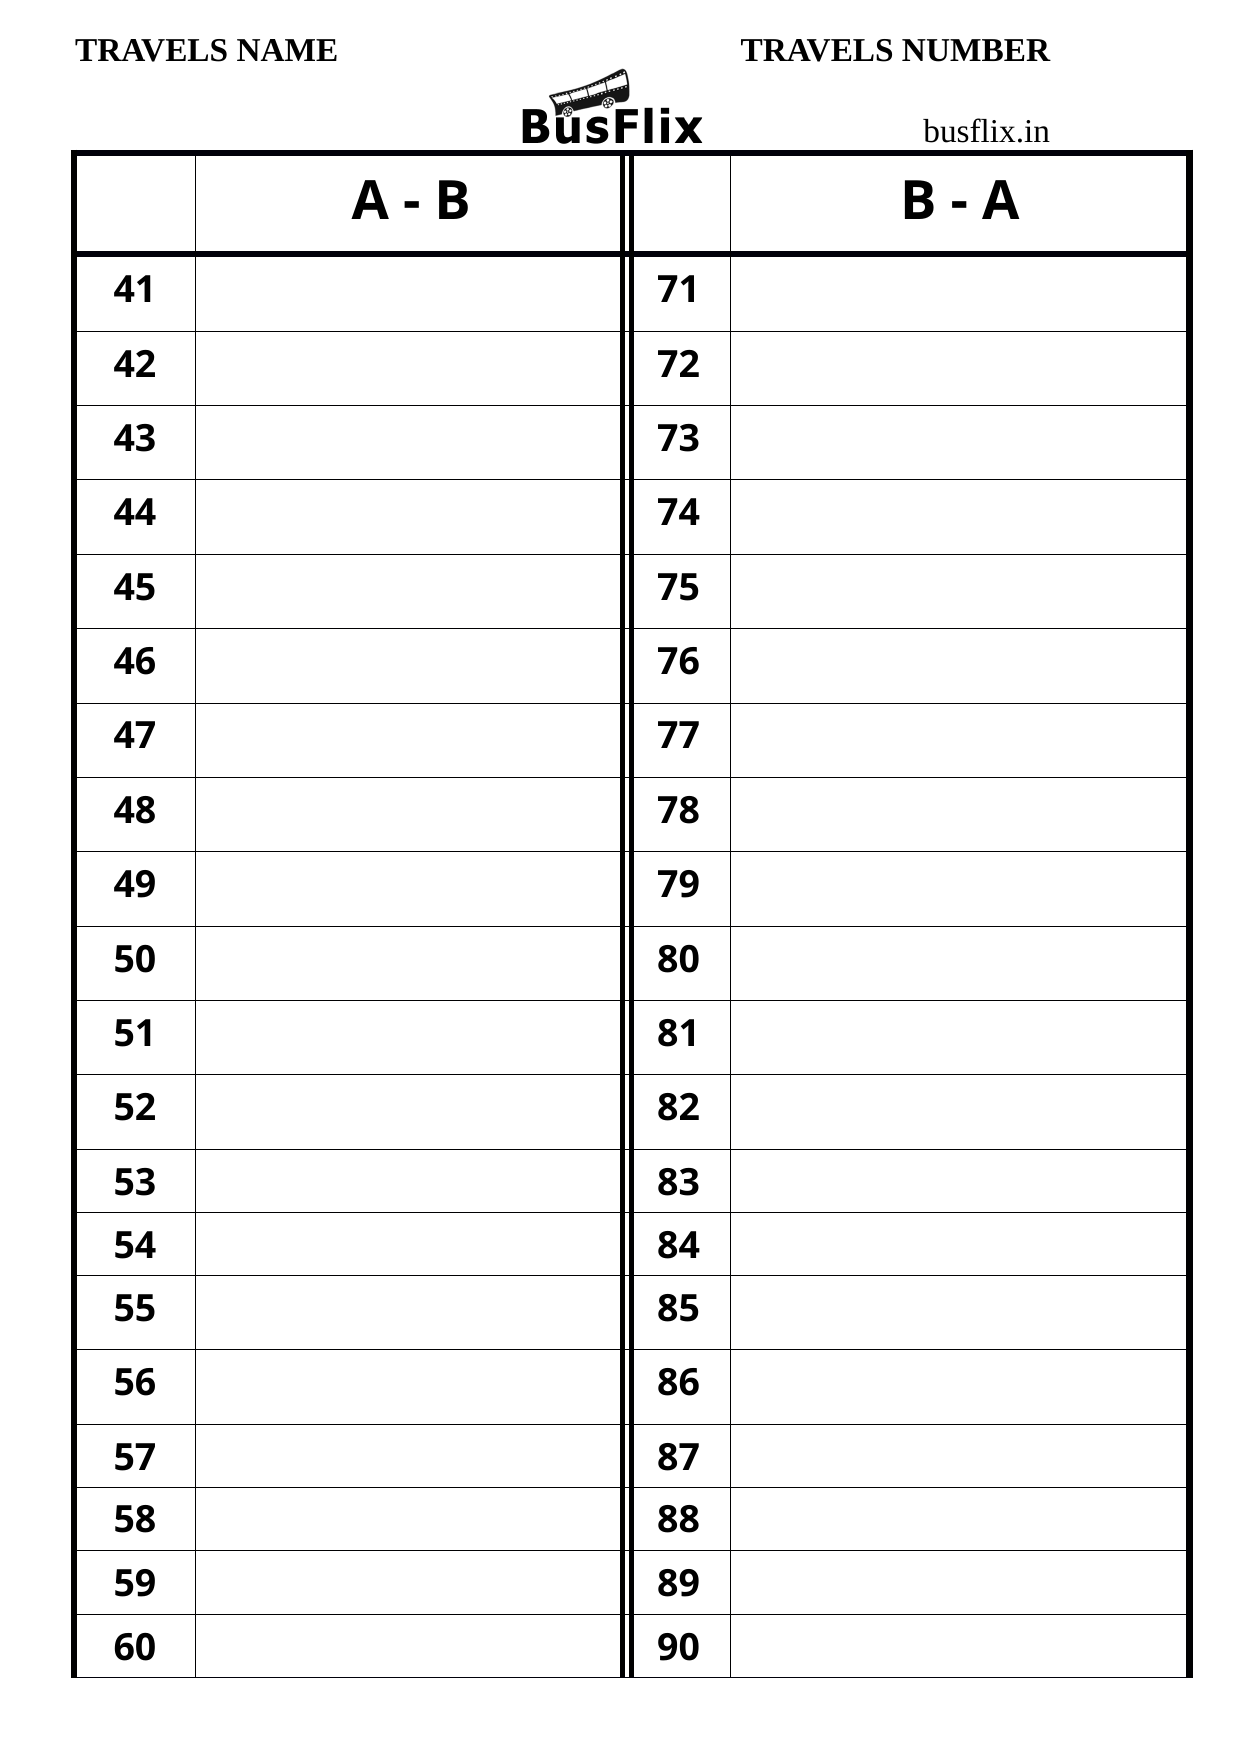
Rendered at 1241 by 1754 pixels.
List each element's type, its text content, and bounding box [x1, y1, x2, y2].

table_cell [196, 332, 620, 405]
table_cell 49 [77, 852, 195, 926]
table_cell 81 [634, 1001, 730, 1074]
table_cell 80 [634, 927, 730, 1000]
table_cell [731, 1276, 1186, 1349]
table_cell [731, 927, 1186, 1000]
table_cell 83 [634, 1150, 730, 1212]
table_cell 42 [77, 332, 195, 405]
table_cell [196, 480, 620, 554]
table_cell [731, 1150, 1186, 1212]
table_header A - B [196, 156, 620, 251]
table_cell 89 [634, 1551, 730, 1614]
table_cell [731, 1350, 1186, 1423]
table_cell 90 [634, 1615, 730, 1677]
table_header [634, 156, 730, 251]
table_cell 52 [77, 1075, 195, 1149]
table_cell [731, 629, 1186, 702]
table_cell [196, 406, 620, 479]
table_cell [731, 1001, 1186, 1074]
table_cell [731, 1213, 1186, 1275]
table_cell [196, 852, 620, 926]
table_cell [196, 555, 620, 628]
table_cell 82 [634, 1075, 730, 1149]
table_cell [196, 1551, 620, 1614]
table_cell [731, 1488, 1186, 1549]
table_cell 56 [77, 1350, 195, 1423]
table_cell [196, 1213, 620, 1275]
table_cell [731, 1615, 1186, 1677]
table_cell [196, 1615, 620, 1677]
table_cell [196, 1276, 620, 1349]
table_cell [731, 852, 1186, 926]
table_cell 51 [77, 1001, 195, 1074]
table_cell 85 [634, 1276, 730, 1349]
table_cell [196, 927, 620, 1000]
table_cell [731, 1075, 1186, 1149]
table_cell 75 [634, 555, 730, 628]
table_cell 71 [634, 257, 730, 331]
table_cell 50 [77, 927, 195, 1000]
table_cell 43 [77, 406, 195, 479]
table_header B - A [731, 156, 1186, 251]
table_cell 45 [77, 555, 195, 628]
table_cell [196, 1150, 620, 1212]
table_cell 77 [634, 704, 730, 777]
table_cell [731, 406, 1186, 479]
table_cell 78 [634, 778, 730, 851]
table_cell 46 [77, 629, 195, 702]
table_cell [196, 704, 620, 777]
table_cell [731, 704, 1186, 777]
table_cell [196, 1425, 620, 1487]
table_cell 79 [634, 852, 730, 926]
table_cell [731, 332, 1186, 405]
table_cell 41 [77, 257, 195, 331]
table_cell 58 [77, 1488, 195, 1549]
table_cell 55 [77, 1276, 195, 1349]
table_cell 72 [634, 332, 730, 405]
table_cell 88 [634, 1488, 730, 1549]
table_cell 59 [77, 1551, 195, 1614]
table_cell 48 [77, 778, 195, 851]
table_cell 44 [77, 480, 195, 554]
table_cell 74 [634, 480, 730, 554]
table_cell [196, 629, 620, 702]
table_cell [731, 1425, 1186, 1487]
table_cell [196, 257, 620, 331]
table_cell 84 [634, 1213, 730, 1275]
table_cell 87 [634, 1425, 730, 1487]
table_cell 54 [77, 1213, 195, 1275]
table_cell [731, 257, 1186, 331]
table_cell 53 [77, 1150, 195, 1212]
table_cell [731, 555, 1186, 628]
table_cell [731, 1551, 1186, 1614]
table_cell [196, 1075, 620, 1149]
table_cell 47 [77, 704, 195, 777]
table_cell 76 [634, 629, 730, 702]
table_cell [196, 1488, 620, 1549]
table_cell [731, 480, 1186, 554]
table_cell [196, 1001, 620, 1074]
table_cell 73 [634, 406, 730, 479]
table_cell 60 [77, 1615, 195, 1677]
table_cell [196, 778, 620, 851]
table_cell [196, 1350, 620, 1423]
table_cell [731, 778, 1186, 851]
table_header [77, 156, 195, 251]
table_cell 57 [77, 1425, 195, 1487]
picture [522, 68, 703, 144]
table_cell 86 [634, 1350, 730, 1423]
